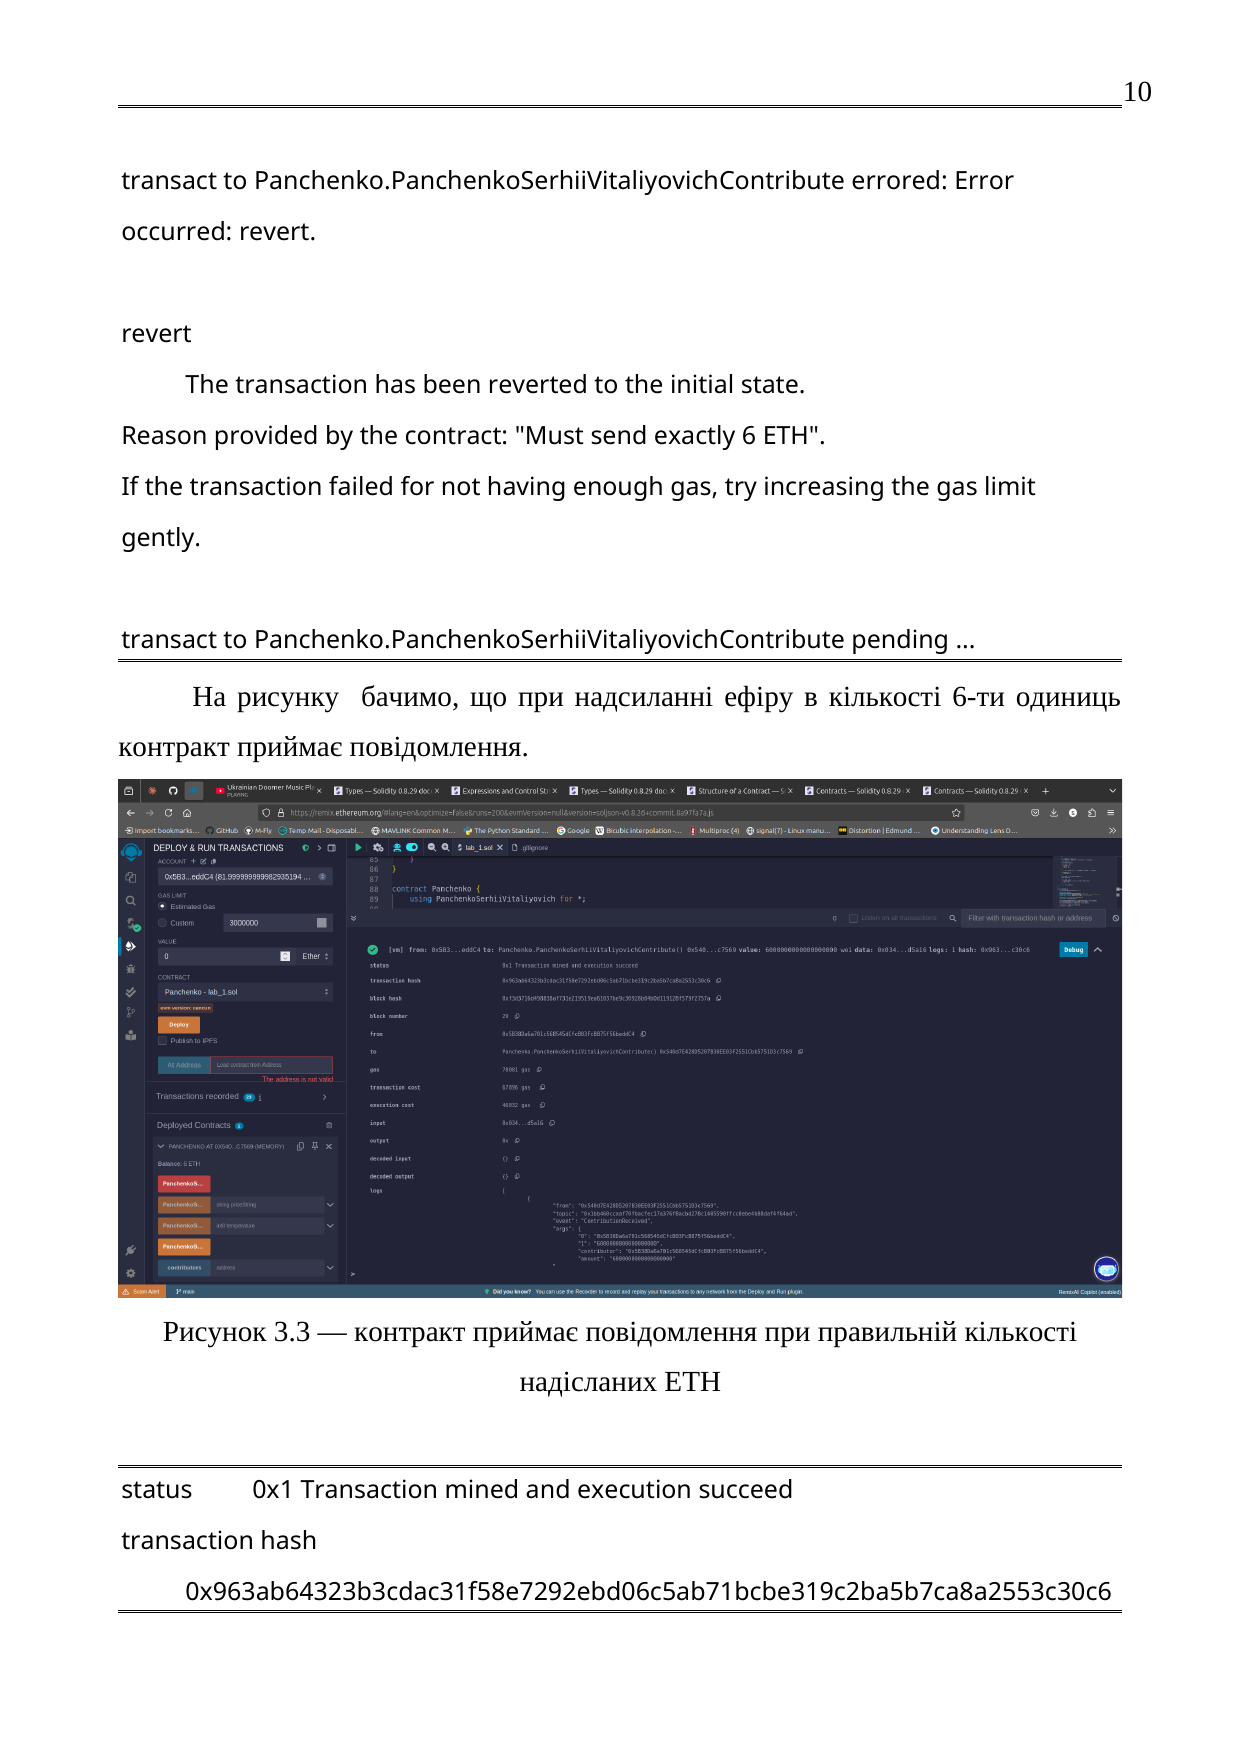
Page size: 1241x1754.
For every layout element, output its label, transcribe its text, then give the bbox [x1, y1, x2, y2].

text transaction hash 0x963ab64323b3cdac31f58e7292ebd06c5ab71bcbe319c2ba5b7ca8a2553c30c6 [118, 1516, 1122, 1610]
text Рисунок 3.3 — контракт приймає повідомлення при правильній кількості надісланих ETH [118, 1298, 1122, 1398]
text revert [118, 309, 1122, 349]
text transact to Panchenko.PanchenkoSerhiiVitaliyovichContribute pending ... [118, 616, 1122, 659]
text На рисунку бачимо, що при надсиланні ефіру в кількості 6-ти одиниць контракт приймає повідомлення. [118, 679, 1122, 763]
text Reason provided by the contract: "Must send exactly 6 ETH". [118, 411, 1122, 452]
text status 0x1 Transaction mined and execution succeed [118, 1468, 1122, 1505]
text The transaction has been reverted to the initial state. [118, 360, 1122, 401]
text transact to Panchenko.PanchenkoSerhiiVitaliyovichContribute errored: Error occurred: revert. [118, 156, 1122, 247]
picture [118, 779, 1123, 1298]
text If the transaction failed for not having enough gas, try increasing the gas limit gently. [118, 462, 1122, 554]
